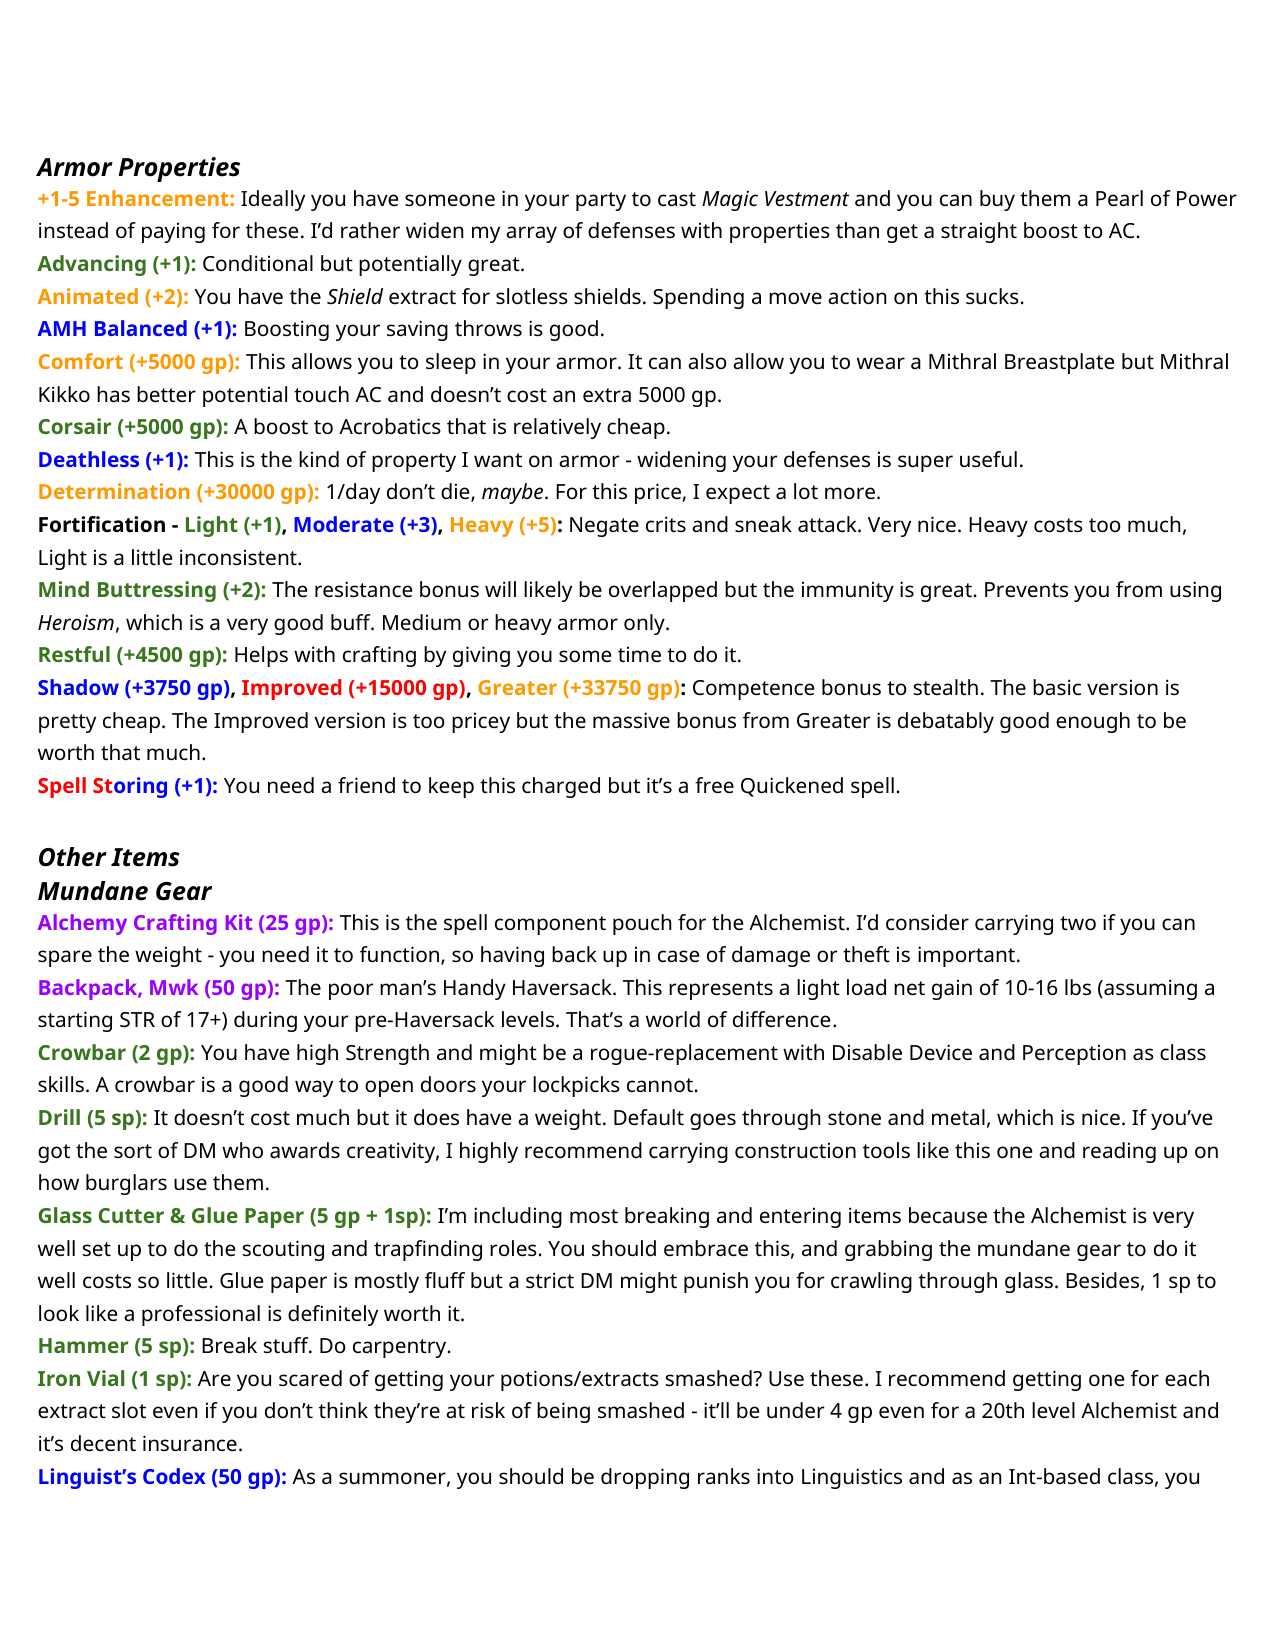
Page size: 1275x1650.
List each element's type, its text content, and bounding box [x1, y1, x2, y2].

text Linguist’s Codex (50 gp): As a summoner, you should be dropping ranks into Linguistics and as an Int-based class, you [37, 1462, 1237, 1490]
text Restful (+4500 gp): Helps with crafting by giving you some time to do it. [37, 641, 1237, 669]
text Shadow (+3750 gp), Improved (+15000 gp), Greater (+33750 gp): Competence bonus to stealth. The basic version is pretty cheap. The Improved version is too pricey but the massive bonus from Greater is debatably good enough to be worth that much. [37, 673, 1237, 767]
text Backpack, Mwk (50 gp): The poor man’s Handy Haversack. This represents a light load net gain of 10-16 lbs (assuming a starting STR of 17+) during your pre-Haversack levels. That’s a world of difference. [37, 973, 1237, 1034]
text Iron Vial (1 sp): Are you scared of getting your potions/extracts smashed? Use these. I recommend getting one for each extract slot even if you don’t think they’re at risk of being smashed - it’ll be under 4 gp even for a 20th level Alchemist and it’s decent insurance. [37, 1364, 1237, 1458]
text Spell Storing (+1): You need a friend to keep this charged but it’s a free Quickened spell. [37, 771, 1237, 799]
text Fortification - Light (+1), Moderate (+3), Heavy (+5): Negate crits and sneak attack. Very nice. Heavy costs too much, Light is a little inconsistent. [37, 510, 1237, 571]
text Advancing (+1): Conditional but potentially great. [37, 249, 1237, 278]
text Hammer (5 sp): Break stuff. Do carpentry. [37, 1331, 1237, 1360]
text Glass Cutter & Glue Paper (5 gp + 1sp): I’m including most breaking and entering items because the Alchemist is very well set up to do the scouting and trapfinding roles. You should embrace this, and grabbing the mundane gear to do it well costs so little. Glue paper is mostly fluff but a strict DM might punish you for crawling through glass. Besides, 1 sp to look like a professional is definitely worth it. [37, 1201, 1237, 1327]
subtitle Armor Properties [37, 150, 1237, 184]
subtitle Mundane Gear [37, 873, 1237, 908]
text Alchemy Crafting Kit (25 gp): This is the spell component pouch for the Alchemist. I’d consider carrying two if you can spare the weight - you need it to function, so having back up in case of damage or theft is important. [37, 908, 1237, 969]
text Deathless (+1): This is the kind of property I want on armor - widening your defenses is super useful. [37, 445, 1237, 473]
subtitle Other Items [37, 839, 1237, 873]
text Crowbar (2 gp): You have high Strength and might be a rogue-replacement with Disable Device and Perception as class skills. A crowbar is a good way to open doors your lockpicks cannot. [37, 1038, 1237, 1099]
text Animated (+2): You have the Shield extract for slotless shields. Spending a move action on this sucks. [37, 282, 1237, 310]
text Comfort (+5000 gp): This allows you to sleep in your armor. It can also allow you to wear a Mithral Breastplate but Mithral Kikko has better potential touch AC and doesn’t cost an extra 5000 gp. [37, 347, 1237, 408]
text Determination (+30000 gp): 1/day don’t die, maybe. For this price, I expect a lot more. [37, 477, 1237, 506]
text Drill (5 sp): It doesn’t cost much but it does have a weight. Default goes through stone and metal, which is nice. If you’ve got the sort of DM who awards creativity, I highly recommend carrying construction tools like this one and reading up on how burglars use them. [37, 1103, 1237, 1197]
text Corsair (+5000 gp): A boost to Acrobatics that is relatively cheap. [37, 412, 1237, 441]
text +1-5 Enhancement: Ideally you have someone in your party to cast Magic Vestment and you can buy them a Pearl of Power instead of paying for these. I’d rather widen my array of defenses with properties than get a straight boost to AC. [37, 184, 1237, 245]
text AMH Balanced (+1): Boosting your saving throws is good. [37, 314, 1237, 343]
text Mind Buttressing (+2): The resistance bonus will likely be overlapped but the immunity is great. Prevents you from using Heroism, which is a very good buff. Medium or heavy armor only. [37, 575, 1237, 636]
